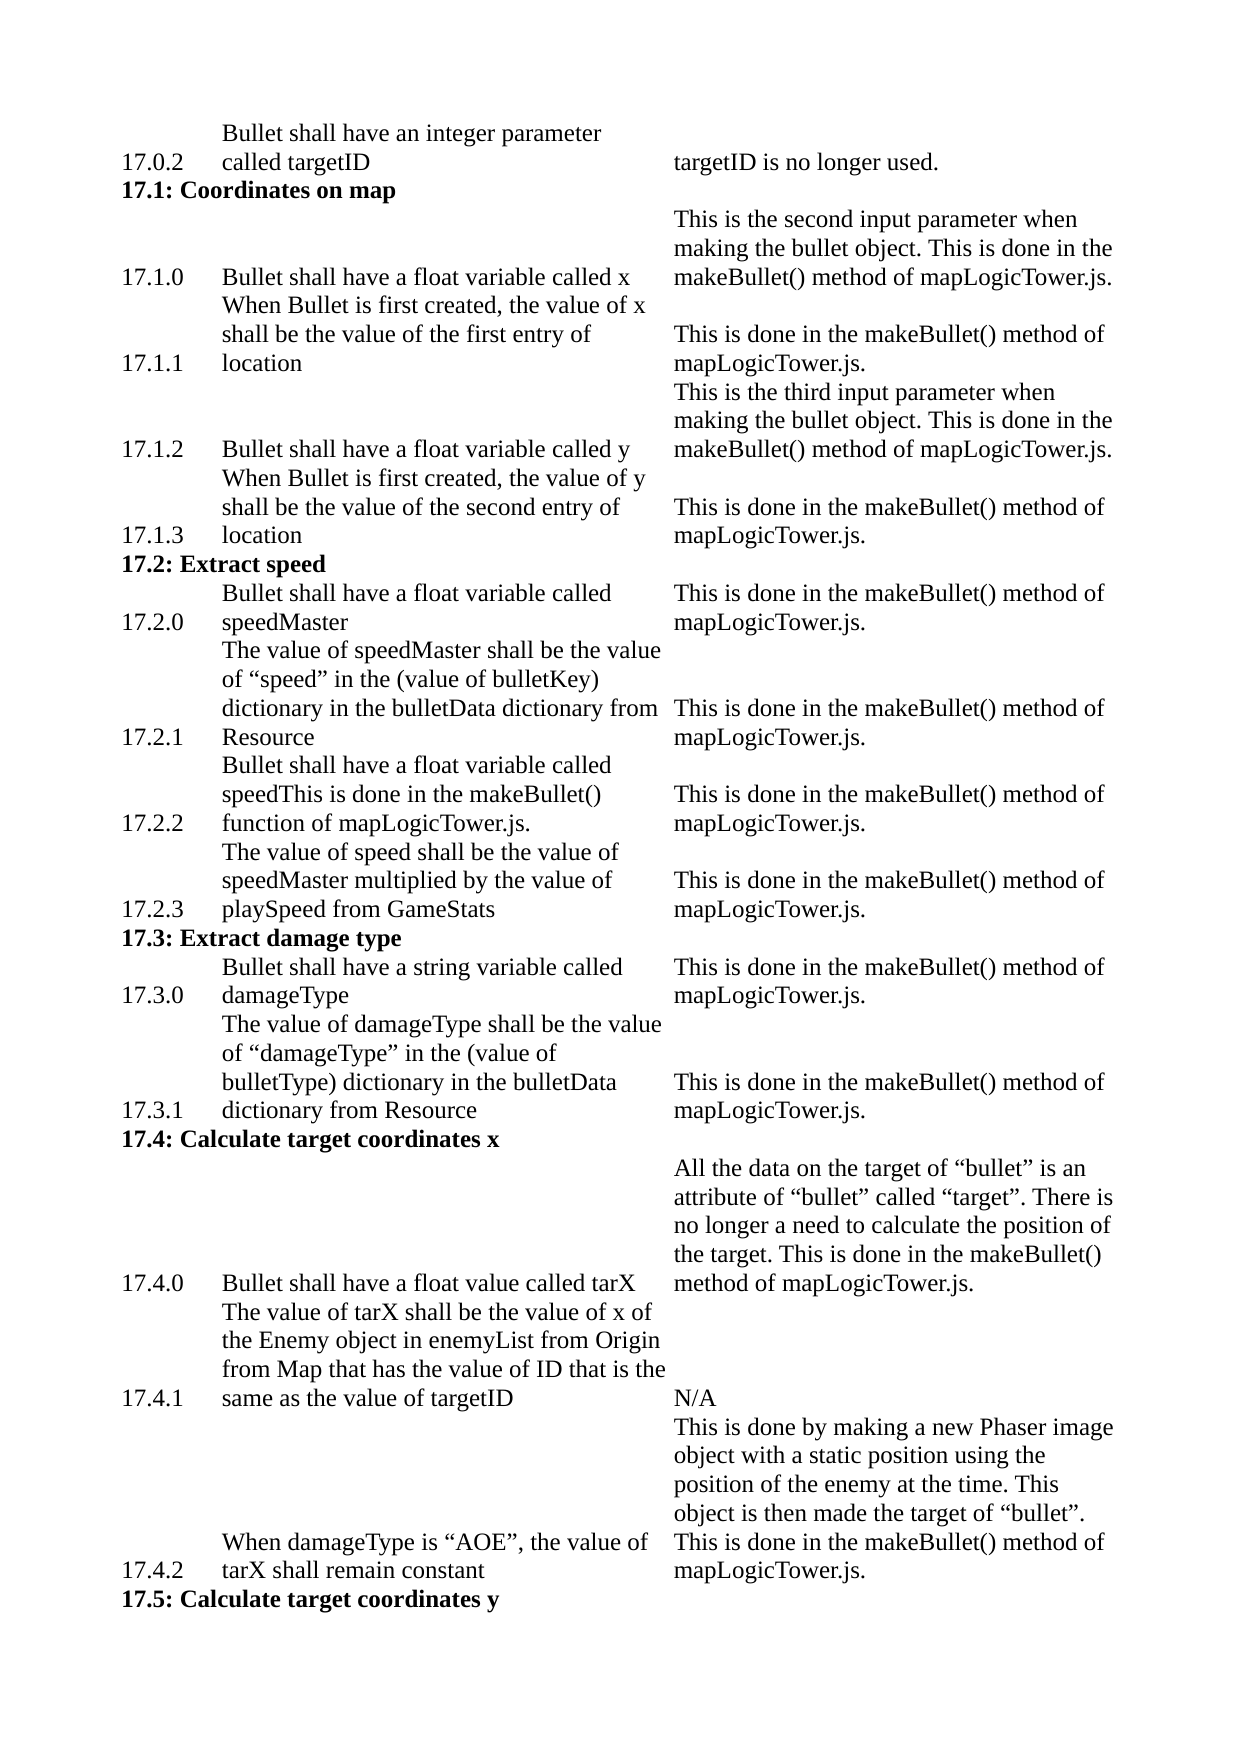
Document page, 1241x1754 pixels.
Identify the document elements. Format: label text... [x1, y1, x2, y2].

table_cell Bullet shall have a float variable called x [219, 204, 670, 291]
table_cell The value of speedMaster shall be the value of “speed” in the (value of bulletKey) dictionary in the bulletData dictionary from Resource [219, 636, 670, 751]
table_cell 17.4.0 [118, 1153, 218, 1297]
table_cell 17.2: Extract speed [118, 549, 1122, 578]
table_cell 17.2.1 [118, 636, 218, 751]
table_cell 17.4.2 [118, 1412, 218, 1584]
table_cell 17.2.2 [118, 751, 218, 837]
table_cell 17.2.3 [118, 837, 218, 923]
table_cell Bullet shall have a float variable called speedMaster [219, 578, 670, 636]
table_cell This is done by making a new Phaser image object with a static position using the position of the enemy at the time. This object is then made the target of “bullet”. This is done in the makeBullet() method of mapLogicTower.js. [670, 1412, 1122, 1584]
table_cell 17.1: Coordinates on map [118, 176, 1122, 204]
table_cell This is done in the makeBullet() method of mapLogicTower.js. [670, 578, 1122, 636]
table_cell When Bullet is first created, the value of x shall be the value of the first entry of location [219, 291, 670, 377]
table_cell This is done in the makeBullet() method of mapLogicTower.js. [670, 463, 1122, 549]
table_cell 17.3: Extract damage type [118, 923, 1122, 952]
table_cell This is done in the makeBullet() method of mapLogicTower.js. [670, 952, 1122, 1009]
table_cell This is done in the makeBullet() method of mapLogicTower.js. [670, 291, 1122, 377]
table_cell The value of damageType shall be the value of “damageType” in the (value of bulletType) dictionary in the bulletData dictionary from Resource [219, 1009, 670, 1124]
table_cell 17.3.1 [118, 1009, 218, 1124]
table_cell This is the second input parameter when making the bullet object. This is done in the makeBullet() method of mapLogicTower.js. [670, 204, 1122, 291]
table_cell This is done in the makeBullet() method of mapLogicTower.js. [670, 837, 1122, 923]
table_cell All the data on the target of “bullet” is an attribute of “bullet” called “target”. There is no longer a need to calculate the position of the target. This is done in the makeBullet() method of mapLogicTower.js. [670, 1153, 1122, 1297]
table_cell This is the third input parameter when making the bullet object. This is done in the makeBullet() method of mapLogicTower.js. [670, 377, 1122, 463]
table_cell This is done in the makeBullet() method of mapLogicTower.js. [670, 1009, 1122, 1124]
table_cell 17.4.1 [118, 1297, 218, 1412]
table_cell When Bullet is first created, the value of y shall be the value of the second entry of location [219, 463, 670, 549]
table_cell This is done in the makeBullet() method of mapLogicTower.js. [670, 636, 1122, 751]
table_cell 17.1.2 [118, 377, 218, 463]
table_cell The value of tarX shall be the value of x of the Enemy object in enemyList from Origin from Map that has the value of ID that is the same as the value of targetID [219, 1297, 670, 1412]
table_cell Bullet shall have an integer parameter called targetID [219, 118, 670, 176]
table_cell 17.1.3 [118, 463, 218, 549]
table_cell 17.3.0 [118, 952, 218, 1009]
table_cell 17.4: Calculate target coordinates x [118, 1124, 1122, 1153]
table_cell Bullet shall have a float value called tarX [219, 1153, 670, 1297]
table_cell N/A [670, 1297, 1122, 1412]
table_cell This is done in the makeBullet() method of mapLogicTower.js. [670, 751, 1122, 837]
table_cell 17.1.1 [118, 291, 218, 377]
table_cell Bullet shall have a string variable called damageType [219, 952, 670, 1009]
table_cell 17.0.2 [118, 118, 218, 176]
table_cell 17.5: Calculate target coordinates y [118, 1584, 1122, 1613]
table_cell Bullet shall have a float variable called y [219, 377, 670, 463]
table_cell When damageType is “AOE”, the value of tarX shall remain constant [219, 1412, 670, 1584]
table_cell 17.2.0 [118, 578, 218, 636]
table_cell The value of speed shall be the value of speedMaster multiplied by the value of playSpeed from GameStats [219, 837, 670, 923]
table_cell Bullet shall have a float variable called speedThis is done in the makeBullet() function of mapLogicTower.js. [219, 751, 670, 837]
table_cell 17.1.0 [118, 204, 218, 291]
table_cell targetID is no longer used. [670, 118, 1122, 176]
